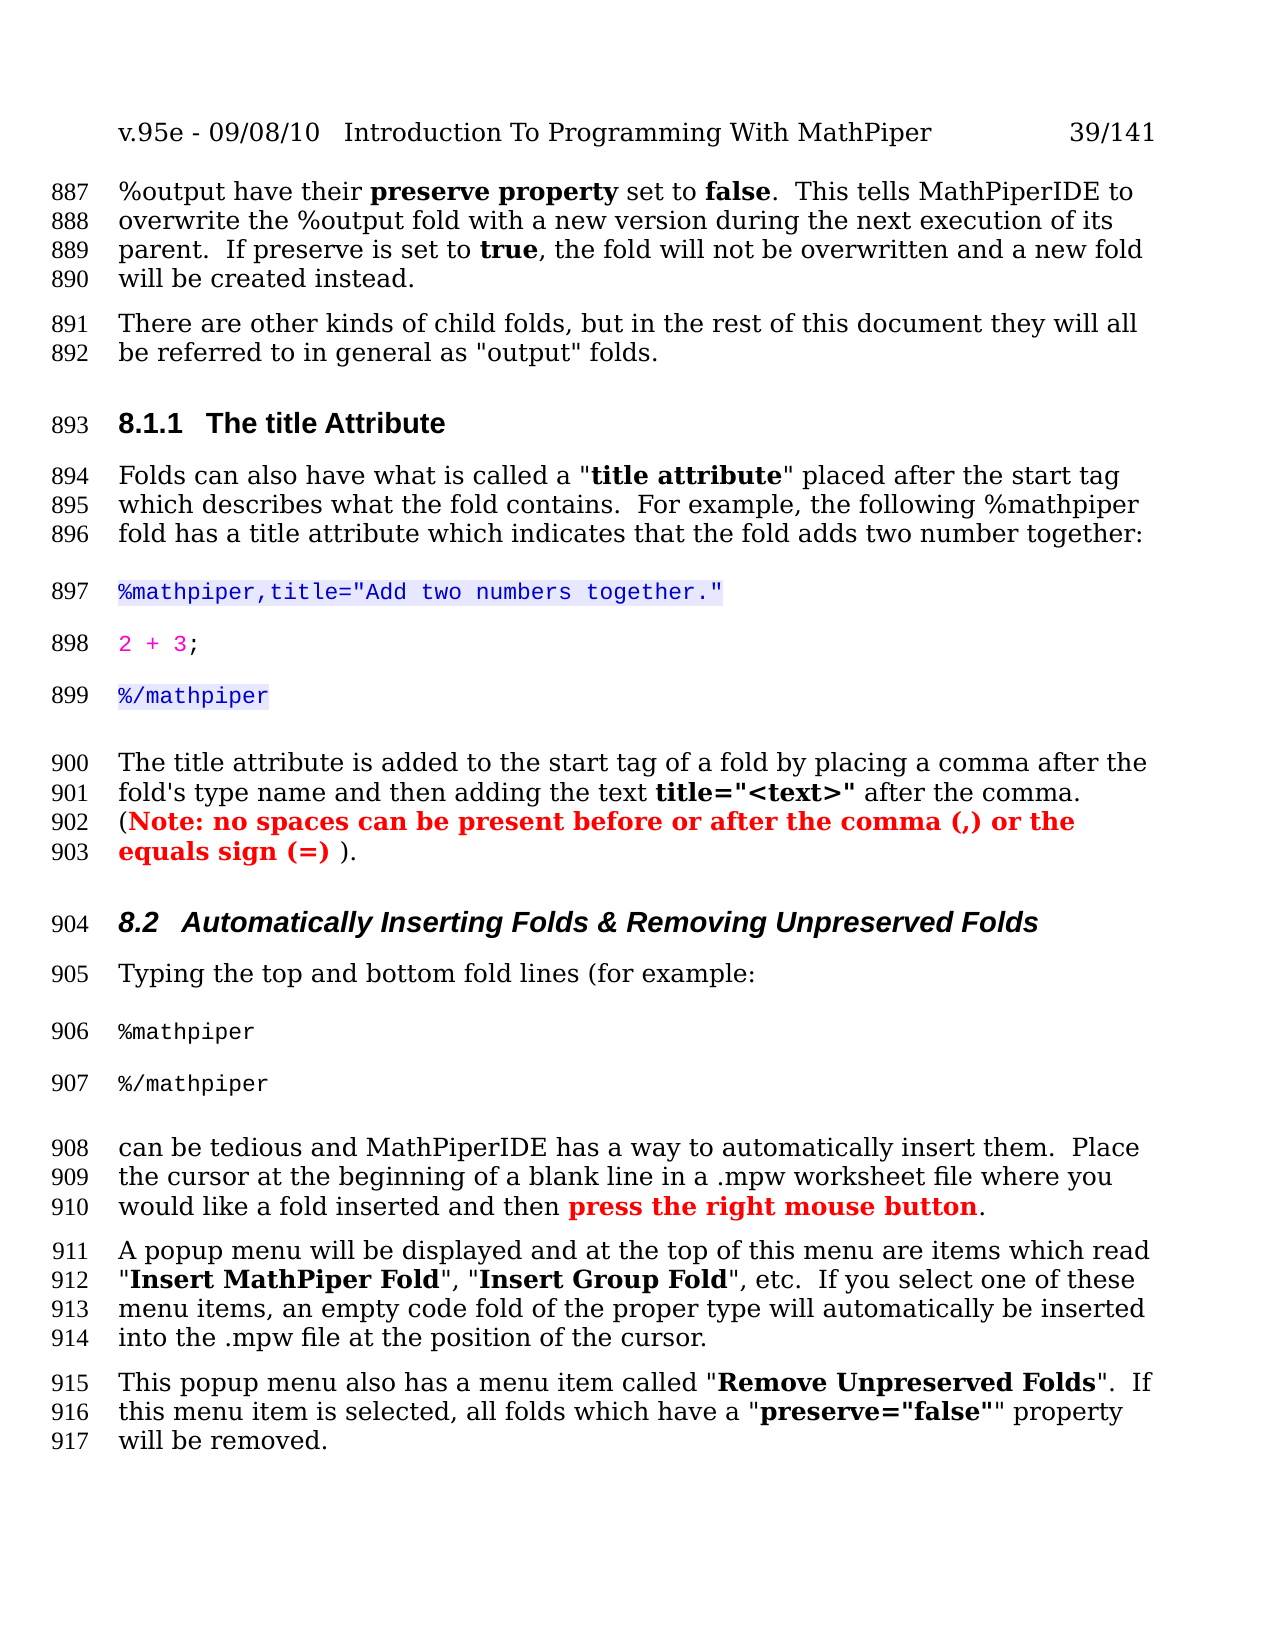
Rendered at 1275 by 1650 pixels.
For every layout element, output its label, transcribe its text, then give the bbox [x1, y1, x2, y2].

text This popup menu also has a menu item called "Remove Unpreserved Folds". If this menu item is selected, all folds which have a "preserve="false"" property will be removed. [118, 1368, 1157, 1456]
text can be tedious and MathPiperIDE has a way to automatically insert them. Place the cursor at the beginning of a blank line in a .mpw worksheet file where you would like a fold inserted and then press the right mouse button. [118, 1133, 1157, 1221]
text Typing the top and bottom fold lines (for example: [118, 959, 1157, 988]
text A popup menu will be displayed and at the top of this menu are items which read "Insert MathPiper Fold", "Insert Group Fold", etc. If you select one of these menu items, an empty code fold of the proper type will automatically be inserted into the .mpw file at the position of the cursor. [118, 1236, 1157, 1353]
text There are other kinds of child folds, but in the rest of this document they will all be referred to in general as "output" folds. [118, 309, 1157, 367]
text %mathpiper [118, 1021, 1157, 1046]
text Folds can also have what is called a "title attribute" placed after the start tag which describes what the fold contains. For example, the following %mathpiper fold has a title attribute which indicates that the fold adds two number together: [118, 461, 1157, 548]
text 2 + 3; [118, 632, 1157, 658]
text %mathpiper,title="Add two numbers together." [118, 580, 1157, 606]
text %output have their preserve property set to false. This tells MathPiperIDE to overwrite the %output fold with a new version during the next execution of its parent. If preserve is set to true, the fold will not be overwritten and a new fold will be created instead. [118, 177, 1157, 294]
subtitle The title Attribute [118, 406, 1157, 440]
text %/mathpiper [118, 684, 1157, 710]
text %/mathpiper [118, 1072, 1157, 1098]
text The title attribute is added to the start tag of a fold by placing a comma after the fold's type name and then adding the text title="<text>" after the comma. (Note: no spaces can be present before or after the comma (,) or the equals sign (=) ). [118, 748, 1157, 866]
subtitle Automatically Inserting Folds & Removing Unpreserved Folds [118, 905, 1157, 938]
